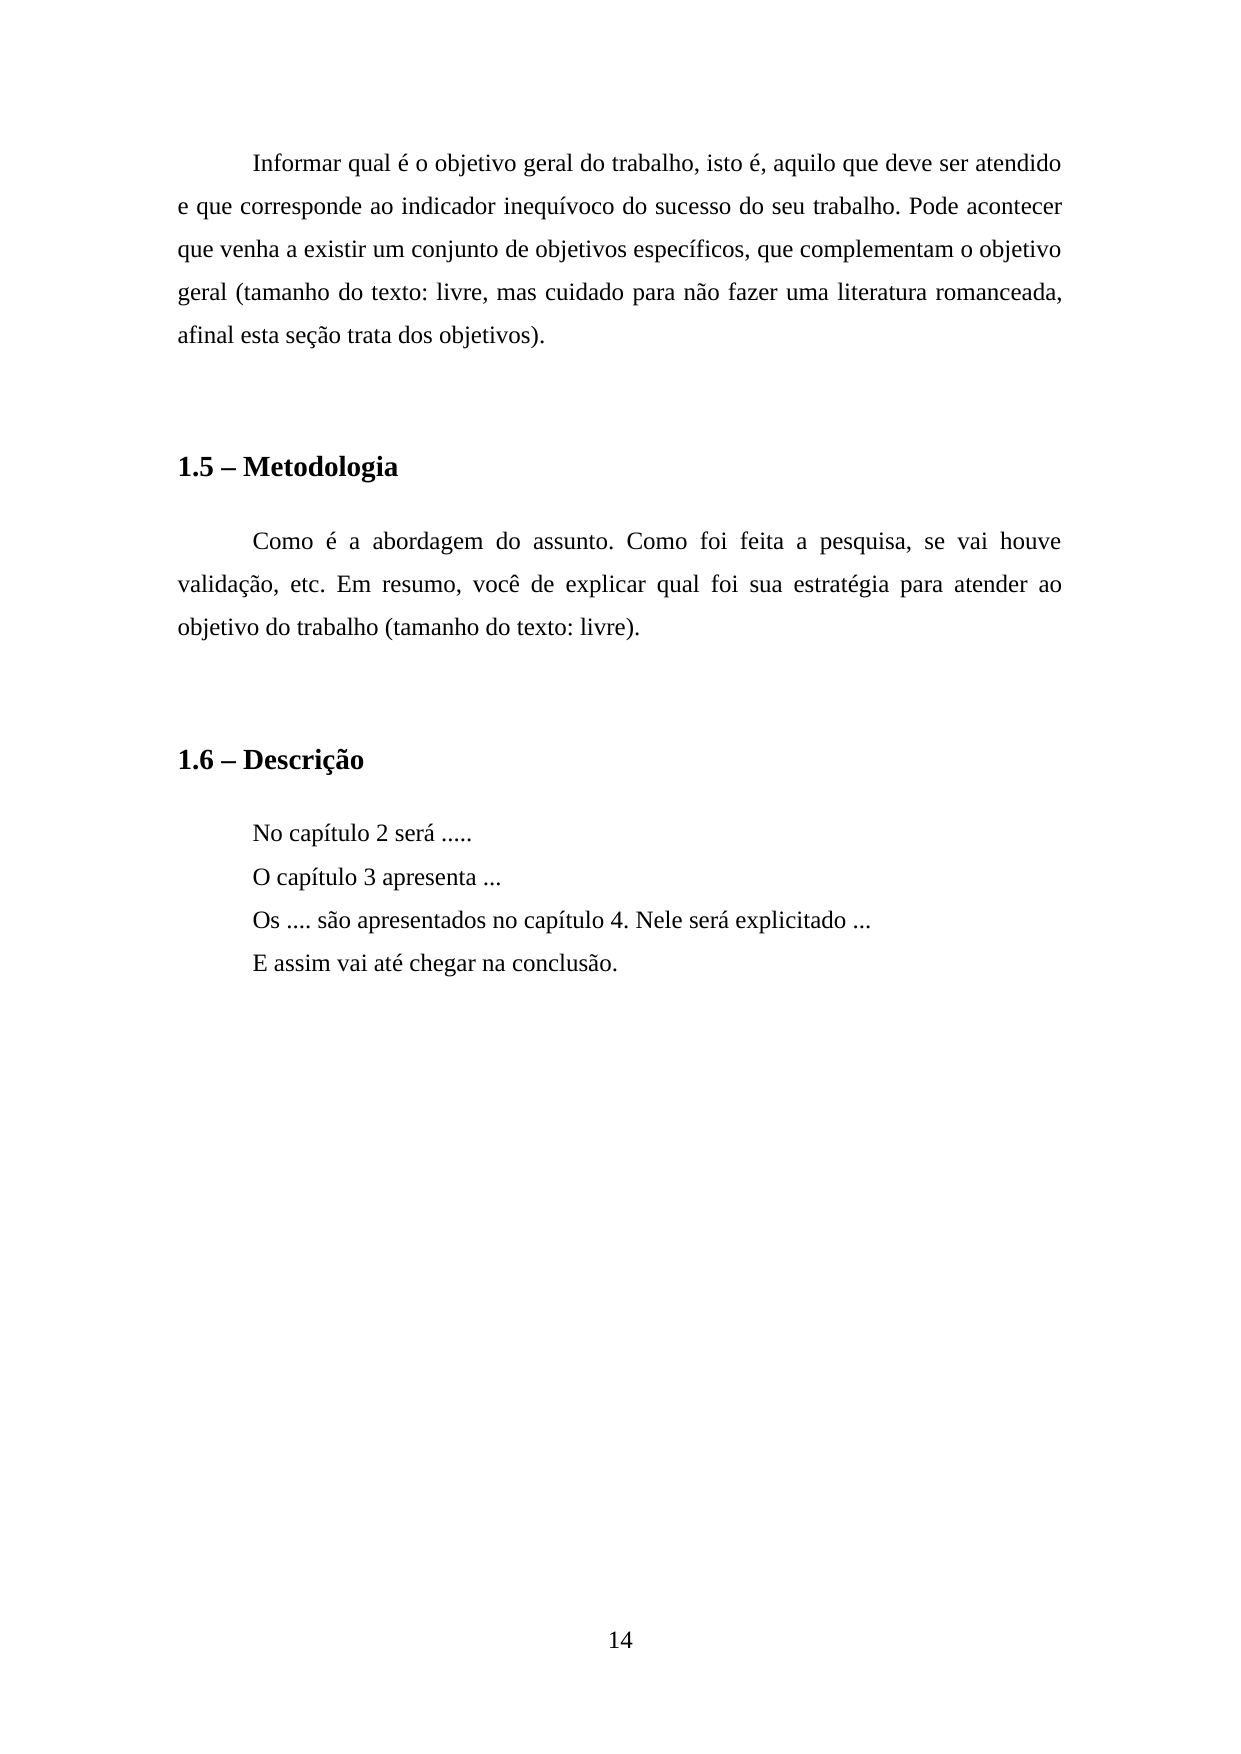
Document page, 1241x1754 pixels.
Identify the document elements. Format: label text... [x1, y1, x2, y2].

text O capítulo 3 apresenta ... [177, 862, 1063, 890]
text 1.5 – Metodologia [177, 449, 1063, 483]
text Informar qual é o objetivo geral do trabalho, isto é, aquilo que deve ser atendido e que corresponde ao indicador inequívoco do sucesso do seu trabalho. Pode acontecer que venha a existir um conjunto de objetivos específicos, que complementam o objetivo geral (tamanho do texto: livre, mas cuidado para não fazer uma literatura romanceada, afinal esta seção trata dos objetivos). [177, 148, 1063, 349]
text Como é a abordagem do assunto. Como foi feita a pesquisa, se vai houve validação, etc. Em resumo, você de explicar qual foi sua estratégia para atender ao objetivo do trabalho (tamanho do texto: livre). [177, 526, 1063, 641]
text No capítulo 2 será ..... [177, 818, 1063, 847]
text Os .... são apresentados no capítulo 4. Nele será explicitado ... [177, 905, 1063, 933]
text 1.6 – Descrição [177, 742, 1063, 775]
text E assim vai até chegar na conclusão. [177, 948, 1063, 977]
